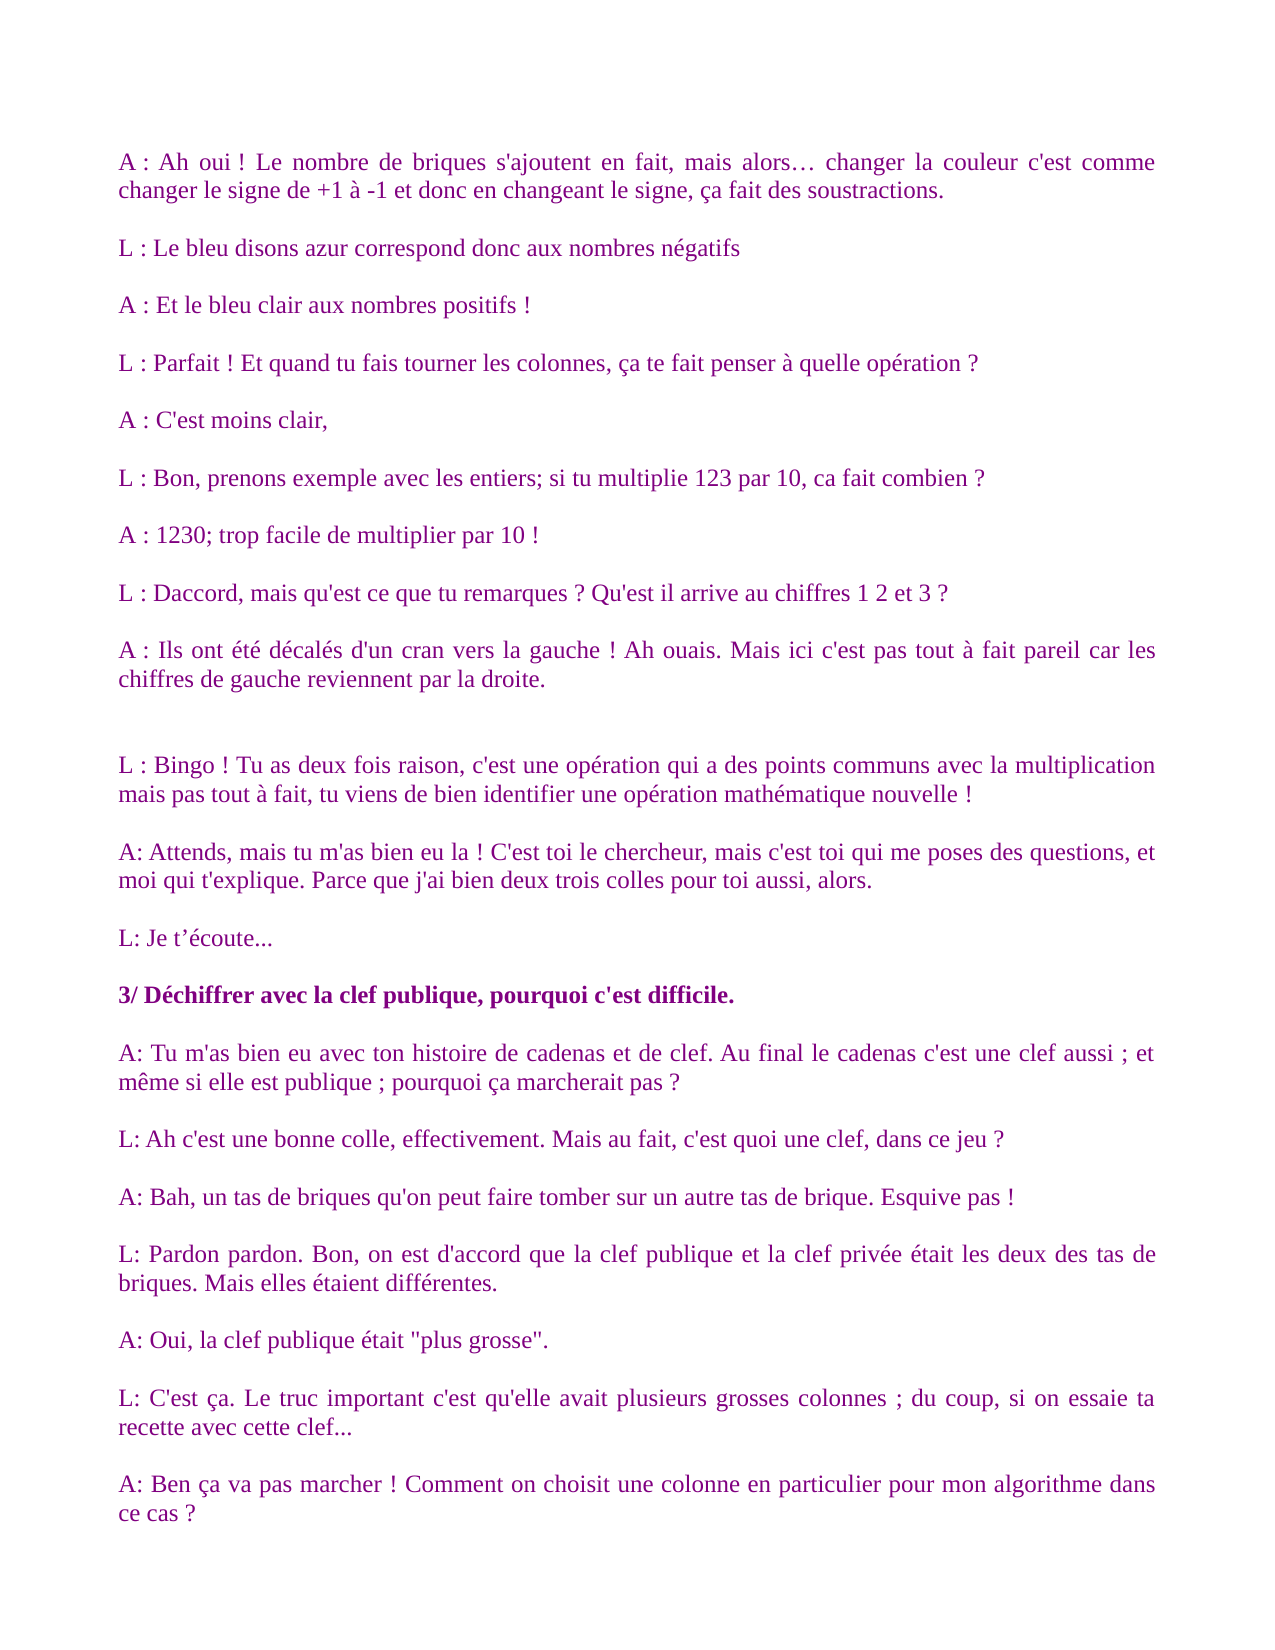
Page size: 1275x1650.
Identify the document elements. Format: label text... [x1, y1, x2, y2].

text A: Attends, mais tu m'as bien eu la ! C'est toi le chercheur, mais c'est toi qui me poses des questions, et moi qui t'explique. Parce que j'ai bien deux trois colles pour toi aussi, alors. [118, 837, 1157, 894]
text A : C'est moins clair, [118, 406, 1157, 434]
text A : Ils ont été décalés d'un cran vers la gauche ! Ah ouais. Mais ici c'est pas tout à fait pareil car les chiffres de gauche reviennent par la droite. [118, 636, 1157, 693]
text L : Le bleu disons azur correspond donc aux nombres négatifs [118, 233, 1157, 262]
text L : Bingo ! Tu as deux fois raison, c'est une opération qui a des points communs avec la multiplication mais pas tout à fait, tu viens de bien identifier une opération mathématique nouvelle ! [118, 751, 1157, 808]
text A: Oui, la clef publique était "plus grosse". [118, 1326, 1157, 1354]
text A : Et le bleu clair aux nombres positifs ! [118, 291, 1157, 319]
text L: Je t’écoute... [118, 923, 1157, 952]
text A: Tu m'as bien eu avec ton histoire de cadenas et de clef. Au final le cadenas c'est une clef aussi ; et même si elle est publique ; pourquoi ça marcherait pas ? [118, 1038, 1157, 1096]
text 3/ Déchiffrer avec la clef publique, pourquoi c'est difficile. [118, 981, 1157, 1009]
text A: Ben ça va pas marcher ! Comment on choisit une colonne en particulier pour mon algorithme dans ce cas ? [118, 1469, 1157, 1527]
text L : Bon, prenons exemple avec les entiers; si tu multiplie 123 par 10, ca fait combien ? [118, 463, 1157, 492]
text L : Parfait ! Et quand tu fais tourner les colonnes, ça te fait penser à quelle opération ? [118, 348, 1157, 377]
text L: C'est ça. Le truc important c'est qu'elle avait plusieurs grosses colonnes ; du coup, si on essaie ta recette avec cette clef... [118, 1383, 1157, 1441]
text A : Ah oui ! Le nombre de briques s'ajoutent en fait, mais alors… changer la couleur c'est comme changer le signe de +1 à -1 et donc en changeant le signe, ça fait des soustractions. [118, 147, 1157, 204]
text L : Daccord, mais qu'est ce que tu remarques ? Qu'est il arrive au chiffres 1 2 et 3 ? [118, 578, 1157, 607]
text L: Ah c'est une bonne colle, effectivement. Mais au fait, c'est quoi une clef, dans ce jeu ? [118, 1124, 1157, 1153]
text A : 1230; trop facile de multiplier par 10 ! [118, 521, 1157, 549]
text A: Bah, un tas de briques qu'on peut faire tomber sur un autre tas de brique. Esquive pas ! [118, 1182, 1157, 1211]
text L: Pardon pardon. Bon, on est d'accord que la clef publique et la clef privée était les deux des tas de briques. Mais elles étaient différentes. [118, 1239, 1157, 1297]
